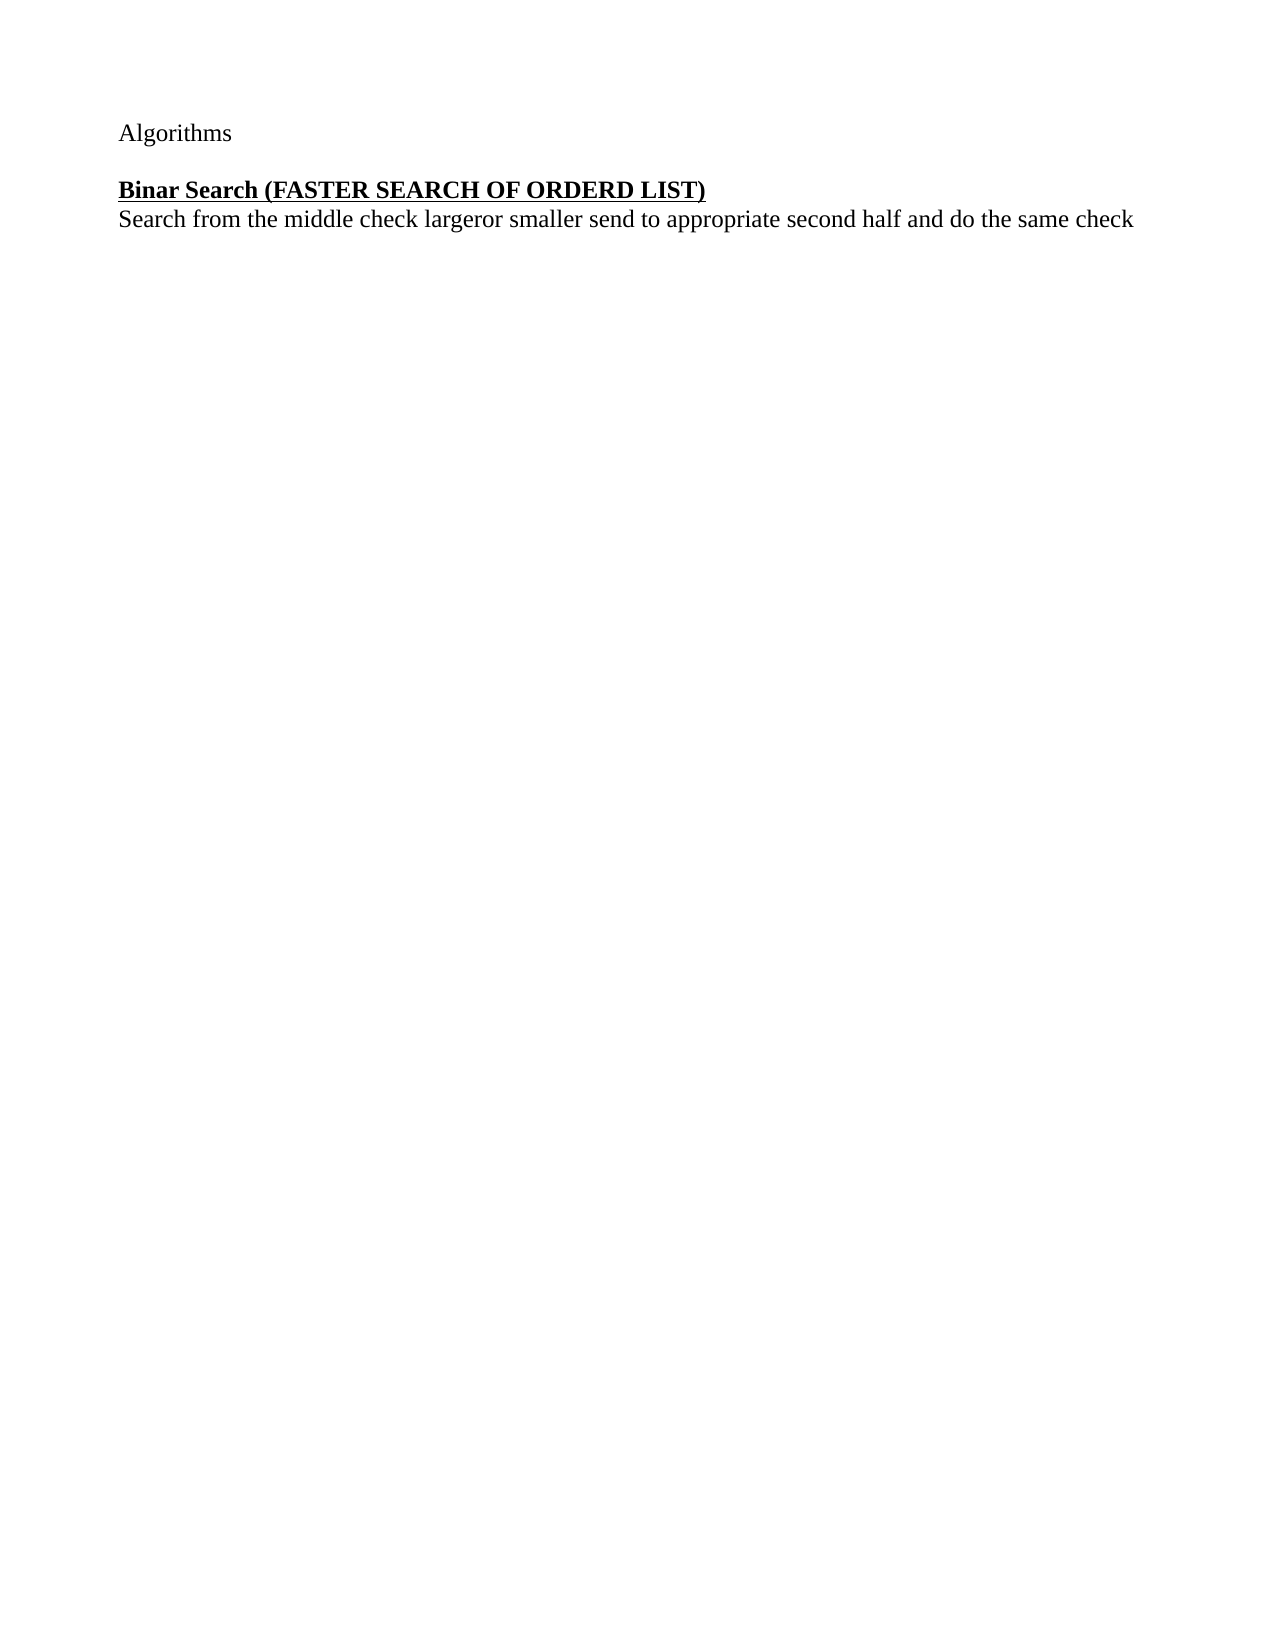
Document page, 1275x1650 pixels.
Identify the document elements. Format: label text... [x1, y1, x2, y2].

text Binar Search (FASTER SEARCH OF ORDERD LIST) [118, 176, 1157, 204]
text Algorithms [118, 118, 1157, 147]
text Search from the middle check largeror smaller send to appropriate second half and do the same check [118, 204, 1157, 233]
